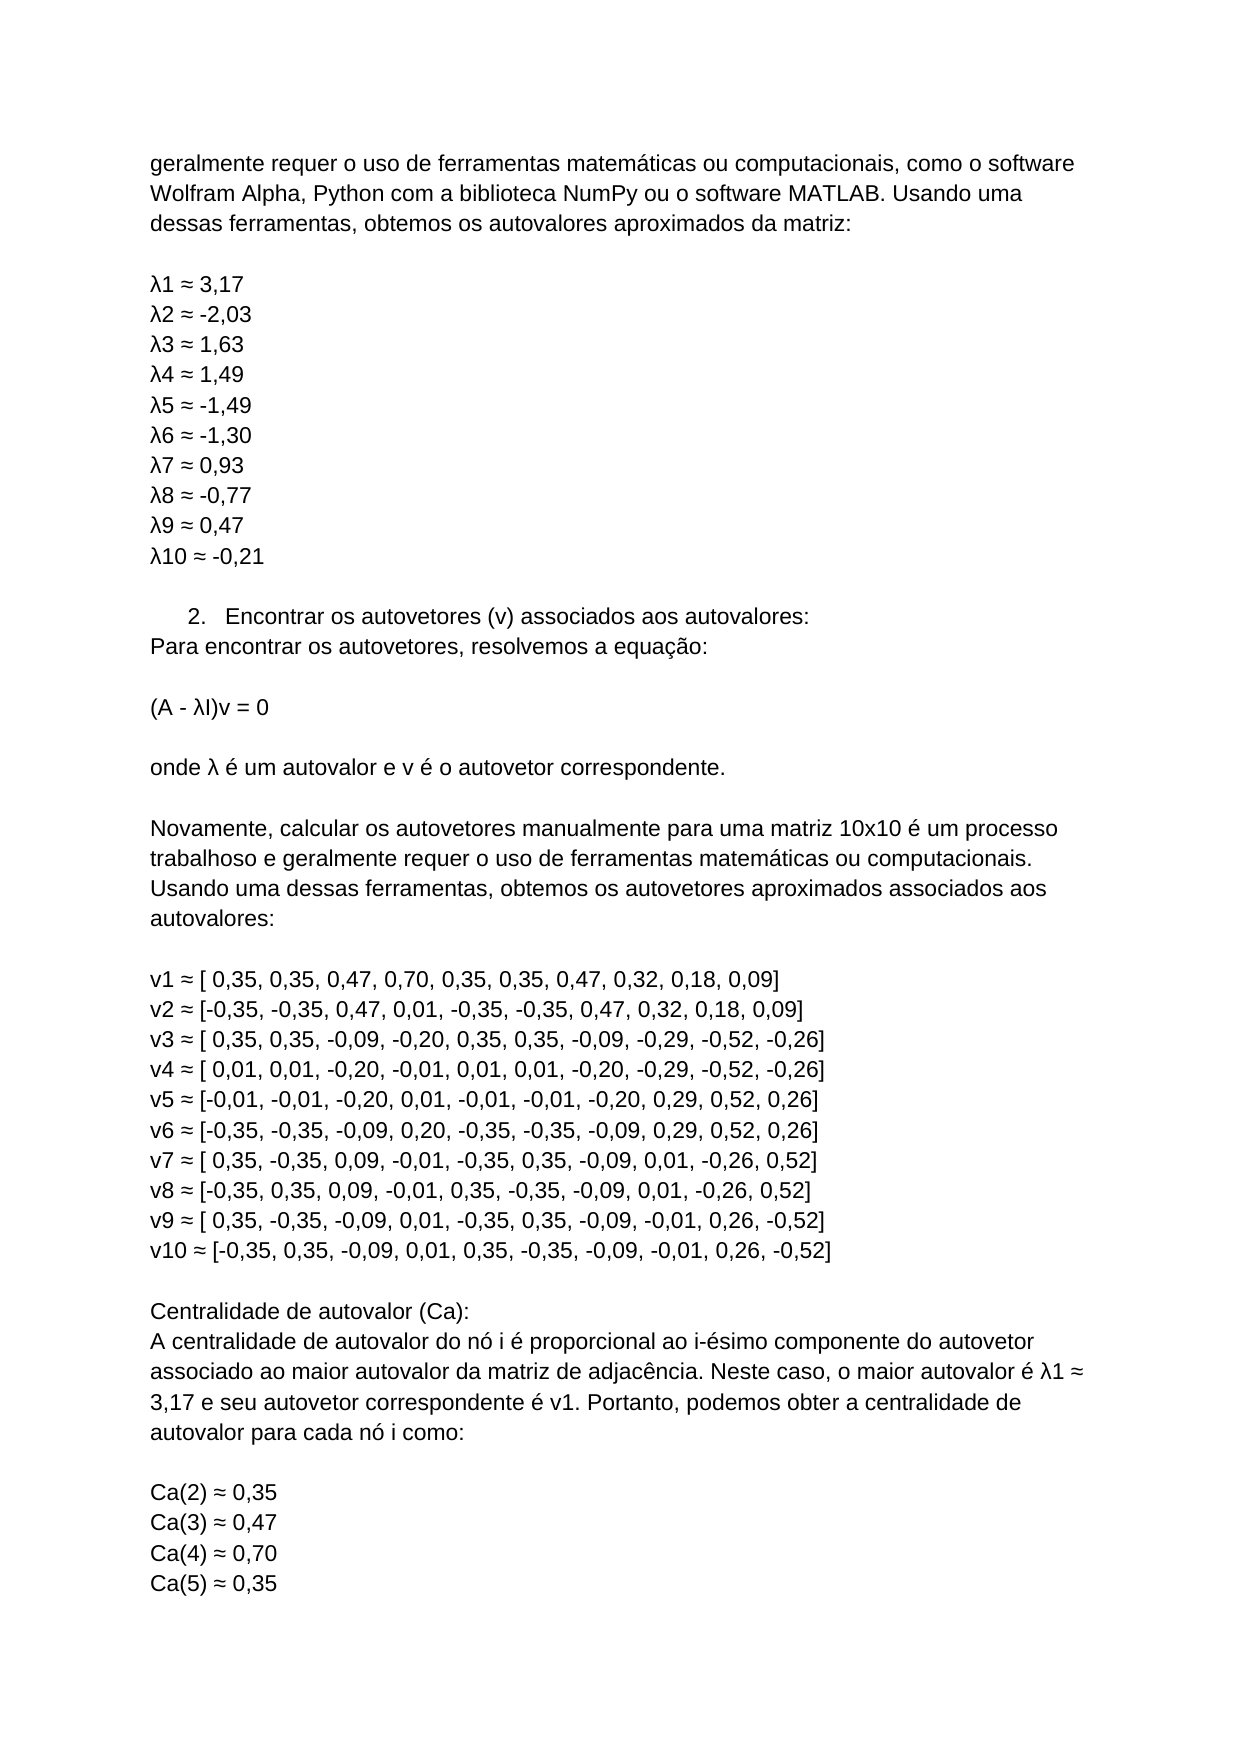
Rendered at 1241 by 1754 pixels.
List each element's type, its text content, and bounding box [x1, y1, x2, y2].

text Novamente, calcular os autovetores manualmente para uma matriz 10x10 é um processo trabalhoso e geralmente requer o uso de ferramentas matemáticas ou computacionais. Usando uma dessas ferramentas, obtemos os autovetores aproximados associados aos autovalores: [150, 814, 1090, 932]
text Ca(2) ≈ 0,35 [150, 1479, 1090, 1506]
text v2 ≈ [-0,35, -0,35, 0,47, 0,01, -0,35, -0,35, 0,47, 0,32, 0,18, 0,09] [150, 996, 1090, 1022]
text Ca(4) ≈ 0,70 [150, 1539, 1090, 1566]
text v7 ≈ [ 0,35, -0,35, 0,09, -0,01, -0,35, 0,35, -0,09, 0,01, -0,26, 0,52] [150, 1147, 1090, 1173]
text λ3 ≈ 1,63 [150, 331, 1090, 358]
text v3 ≈ [ 0,35, 0,35, -0,09, -0,20, 0,35, 0,35, -0,09, -0,29, -0,52, -0,26] [150, 1026, 1090, 1052]
text λ6 ≈ -1,30 [150, 422, 1090, 448]
text v1 ≈ [ 0,35, 0,35, 0,47, 0,70, 0,35, 0,35, 0,47, 0,32, 0,18, 0,09] [150, 966, 1090, 992]
text v8 ≈ [-0,35, 0,35, 0,09, -0,01, 0,35, -0,35, -0,09, 0,01, -0,26, 0,52] [150, 1177, 1090, 1203]
text geralmente requer o uso de ferramentas matemáticas ou computacionais, como o software Wolfram Alpha, Python com a biblioteca NumPy ou o software MATLAB. Usando uma dessas ferramentas, obtemos os autovalores aproximados da matriz: [150, 150, 1090, 237]
text λ7 ≈ 0,93 [150, 452, 1090, 478]
text Ca(3) ≈ 0,47 [150, 1509, 1090, 1536]
text λ5 ≈ -1,49 [150, 392, 1090, 418]
text Ca(5) ≈ 0,35 [150, 1570, 1090, 1596]
text λ1 ≈ 3,17 [150, 271, 1090, 297]
text v4 ≈ [ 0,01, 0,01, -0,20, -0,01, 0,01, 0,01, -0,20, -0,29, -0,52, -0,26] [150, 1056, 1090, 1083]
text v5 ≈ [-0,01, -0,01, -0,20, 0,01, -0,01, -0,01, -0,20, 0,29, 0,52, 0,26] [150, 1086, 1090, 1113]
text λ2 ≈ -2,03 [150, 301, 1090, 327]
text (A - λI)v = 0 [150, 694, 1090, 720]
text λ8 ≈ -0,77 [150, 482, 1090, 509]
text A centralidade de autovalor do nó i é proporcional ao i-ésimo componente do autovetor associado ao maior autovalor da matriz de adjacência. Neste caso, o maior autovalor é λ1 ≈ 3,17 e seu autovetor correspondente é v1. Portanto, podemos obter a centralidade de autovalor para cada nó i como: [150, 1328, 1090, 1445]
text Centralidade de autovalor (Ca): [150, 1298, 1090, 1324]
text onde λ é um autovalor e v é o autovetor correspondente. [150, 754, 1090, 781]
text v9 ≈ [ 0,35, -0,35, -0,09, 0,01, -0,35, 0,35, -0,09, -0,01, 0,26, -0,52] [150, 1207, 1090, 1234]
text Para encontrar os autovetores, resolvemos a equação: [150, 633, 1090, 660]
text v6 ≈ [-0,35, -0,35, -0,09, 0,20, -0,35, -0,35, -0,09, 0,29, 0,52, 0,26] [150, 1117, 1090, 1143]
text v10 ≈ [-0,35, 0,35, -0,09, 0,01, 0,35, -0,35, -0,09, -0,01, 0,26, -0,52] [150, 1237, 1090, 1264]
text λ4 ≈ 1,49 [150, 361, 1090, 388]
text λ10 ≈ -0,21 [150, 543, 1090, 569]
text λ9 ≈ 0,47 [150, 512, 1090, 539]
list Encontrar os autovetores (v) associados aos autovalores: [187, 603, 1090, 629]
